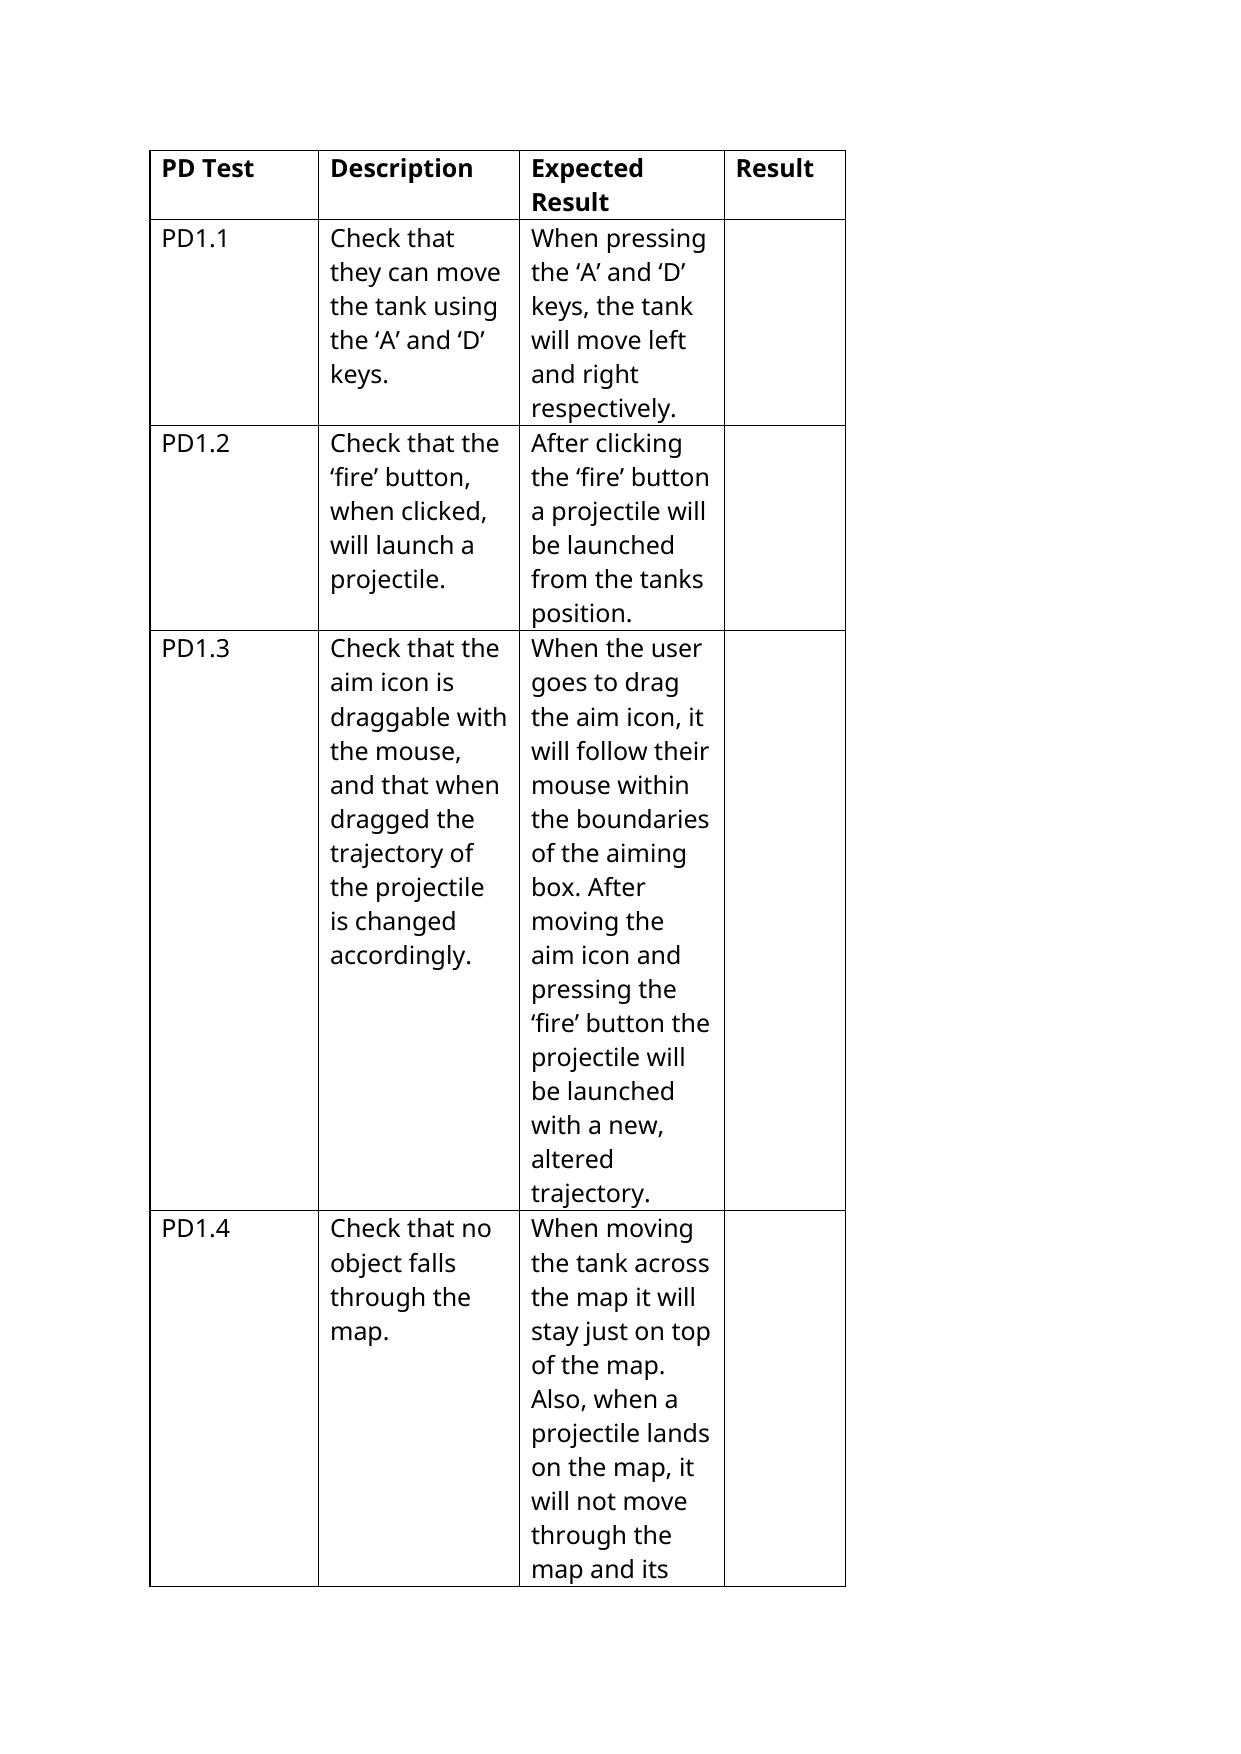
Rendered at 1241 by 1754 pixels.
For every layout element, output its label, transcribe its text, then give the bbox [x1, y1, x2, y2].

table_cell [725, 631, 845, 1210]
table_header Description [319, 151, 519, 219]
table_cell [725, 220, 845, 424]
table_header Result [725, 151, 845, 219]
table_header PD Test [151, 151, 318, 219]
table_cell When moving the tank across the map it will stay just on top of the map. Also, when a projectile lands on the map, it will not move through the map and its [520, 1211, 724, 1586]
table_cell PD1.2 [151, 426, 318, 630]
table_cell Check that no object falls through the map. [319, 1211, 519, 1586]
table_cell Check that the aim icon is draggable with the mouse, and that when dragged the trajectory of the projectile is changed accordingly. [319, 631, 519, 1210]
table_cell [725, 426, 845, 630]
table_cell Check that they can move the tank using the ‘A’ and ‘D’ keys. [319, 220, 519, 424]
table_cell [725, 1211, 845, 1586]
table_cell When pressing the ‘A’ and ‘D’ keys, the tank will move left and right respectively. [520, 220, 724, 424]
table_cell When the user goes to drag the aim icon, it will follow their mouse within the boundaries of the aiming box. After moving the aim icon and pressing the ‘fire’ button the projectile will be launched with a new, altered trajectory. [520, 631, 724, 1210]
table_cell PD1.1 [151, 220, 318, 424]
table_cell PD1.4 [151, 1211, 318, 1586]
table_cell After clicking the ‘fire’ button a projectile will be launched from the tanks position. [520, 426, 724, 630]
table_cell Check that the ‘fire’ button, when clicked, will launch a projectile. [319, 426, 519, 630]
table_cell PD1.3 [151, 631, 318, 1210]
table_header Expected Result [520, 151, 724, 219]
